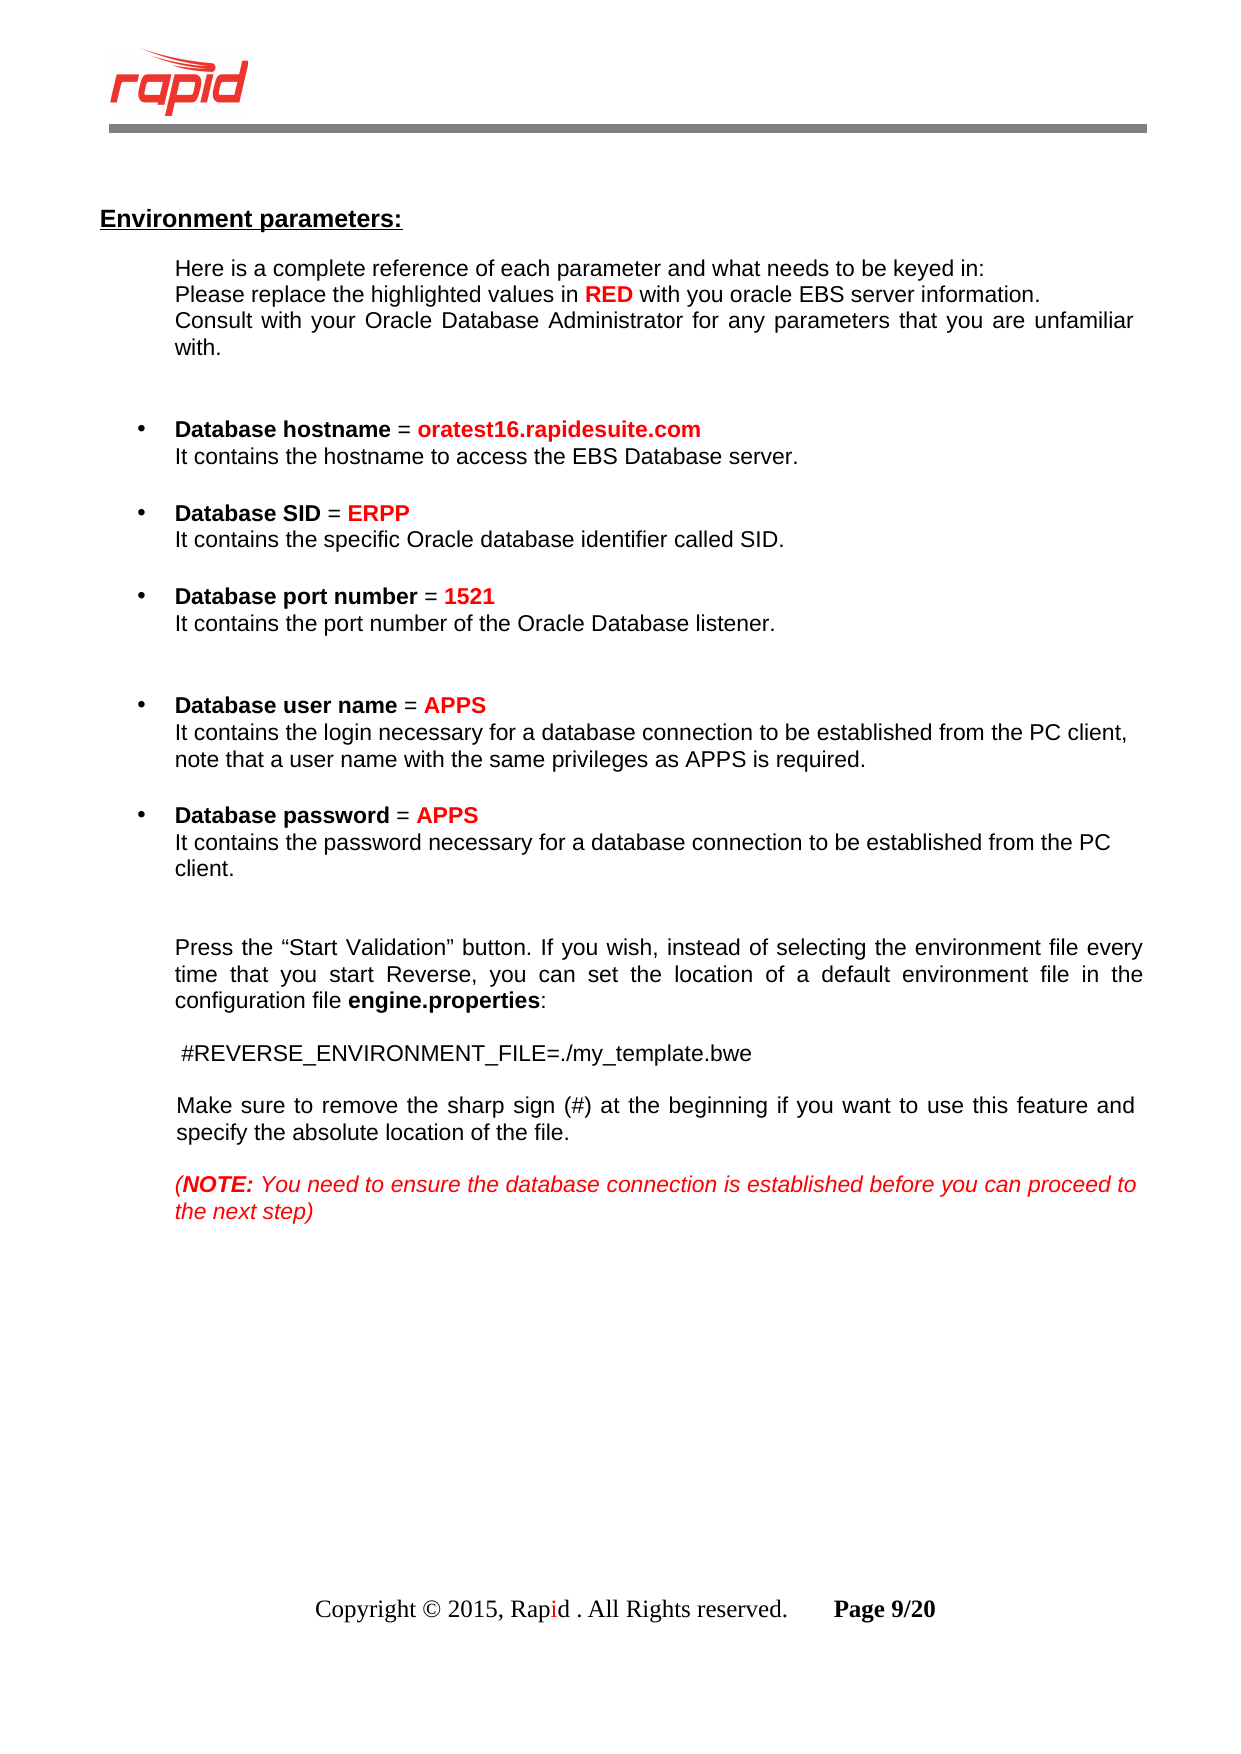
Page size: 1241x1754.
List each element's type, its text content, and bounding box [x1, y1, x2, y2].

text Here is a complete reference of each parameter and what needs to be keyed in: [99, 254, 1144, 281]
list It contains the hostname to access the EBS Database server. [137, 443, 1144, 469]
text Please replace the highlighted values in RED with you oracle EBS server information. [99, 281, 1144, 307]
text Environment parameters: [99, 204, 1144, 233]
text It contains the port number of the Oracle Database listener. [174, 610, 1144, 636]
text Make sure to remove the sharp sign (#) at the beginning if you want to use this feature and specify the absolute location of the file. [99, 1092, 1144, 1145]
list Database port number = 1521 [137, 583, 1144, 610]
text It contains the specific Oracle database identifier called SID. [174, 526, 1144, 553]
list Database hostname = oratest16.rapidesuite.com [137, 416, 1144, 443]
text It contains the login necessary for a database connection to be established from the PC client, note that a user name with the same privileges as APPS is required. [174, 719, 1144, 772]
text It contains the password necessary for a database connection to be established from the PC client. [174, 829, 1144, 882]
text (NOTE: You need to ensure the database connection is established before you can proceed to the next step) [99, 1171, 1144, 1224]
list Database SID = ERPP [137, 499, 1144, 526]
text Press the “Start Validation” button. If you wish, instead of selecting the environment file every time that you start Reverse, you can set the location of a default environment file in the configuration file engine.properties: [137, 934, 1144, 1013]
list Database password = APPS [137, 802, 1144, 829]
list Database user name = APPS [137, 692, 1144, 719]
picture [110, 48, 249, 116]
text Consult with your Oracle Database Administrator for any parameters that you are unfamiliar with. [99, 307, 1144, 360]
text #REVERSE_ENVIRONMENT_FILE=./my_template.bwe [99, 1040, 1144, 1066]
